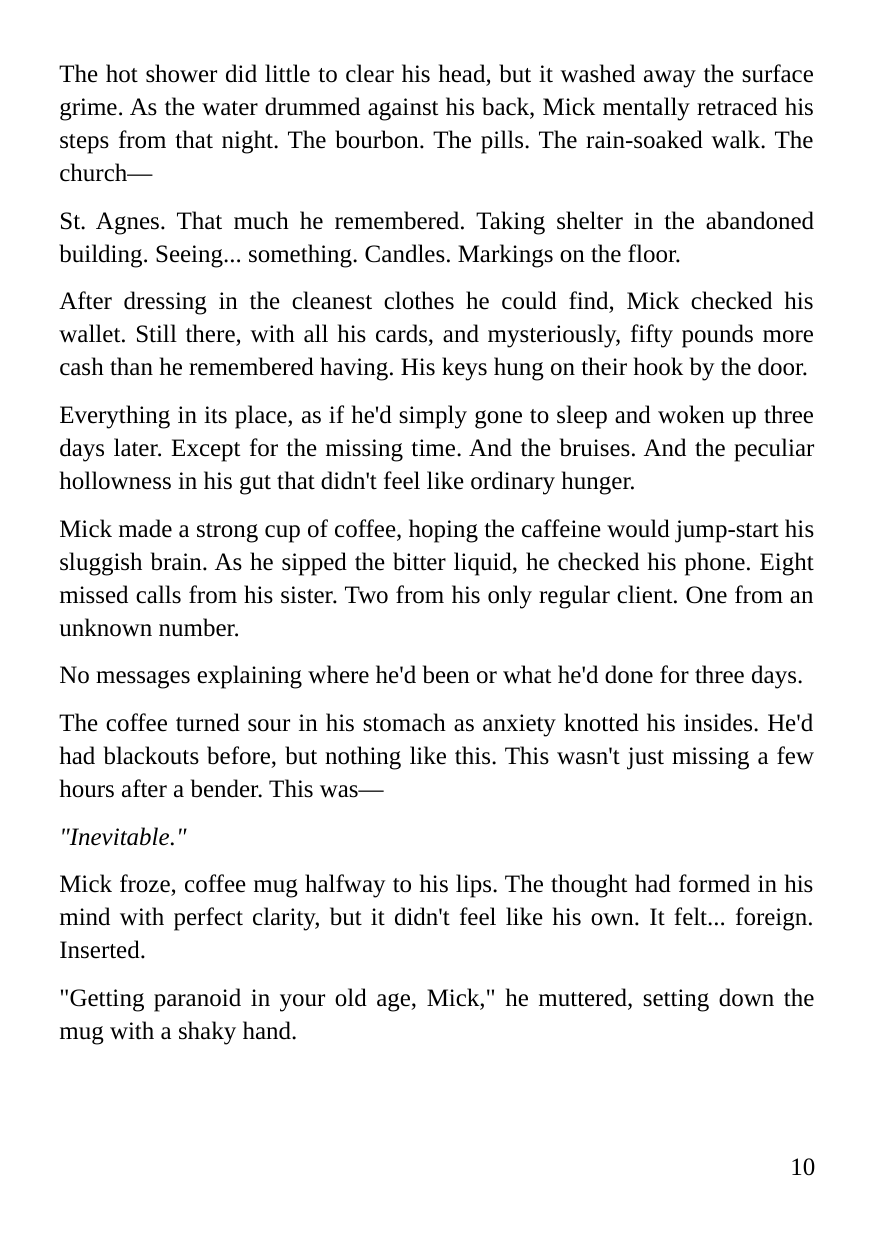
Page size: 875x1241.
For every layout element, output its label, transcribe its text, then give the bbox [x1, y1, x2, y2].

text "Getting paranoid in your old age, Mick," he muttered, setting down the mug with a shaky hand. [59, 983, 815, 1044]
text "Inevitable." [59, 822, 815, 850]
text Mick made a strong cup of coffee, hoping the caffeine would jump-start his sluggish brain. As he sipped the bitter liquid, he checked his phone. Eight missed calls from his sister. Two from his only regular client. One from an unknown number. [59, 514, 815, 641]
text Mick froze, coffee mug halfway to his lips. The thought had formed in his mind with perfect clarity, but it didn't feel like his own. It felt... foreign. Inserted. [59, 869, 815, 964]
text The coffee turned sour in his stomach as anxiety knotted his insides. He'd had blackouts before, but nothing like this. This wasn't just missing a few hours after a bender. This was— [59, 708, 815, 803]
text Everything in its place, as if he'd simply gone to sleep and woken up three days later. Except for the missing time. And the bruises. And the peculiar hollowness in his gut that didn't feel like ordinary hunger. [59, 400, 815, 495]
text The hot shower did little to clear his head, but it washed away the surface grime. As the water drummed against his back, Mick mentally retraced his steps from that night. The bourbon. The pills. The rain-soaked walk. The church— [59, 59, 815, 187]
text St. Agnes. That much he remembered. Taking shelter in the abandoned building. Seeing... something. Candles. Markings on the floor. [59, 206, 815, 267]
text No messages explaining where he'd been or what he'd done for three days. [59, 660, 815, 689]
text After dressing in the cleanest clothes he could find, Mick checked his wallet. Still there, with all his cards, and mysteriously, fifty pounds more cash than he remembered having. His keys hung on their hook by the door. [59, 286, 815, 381]
